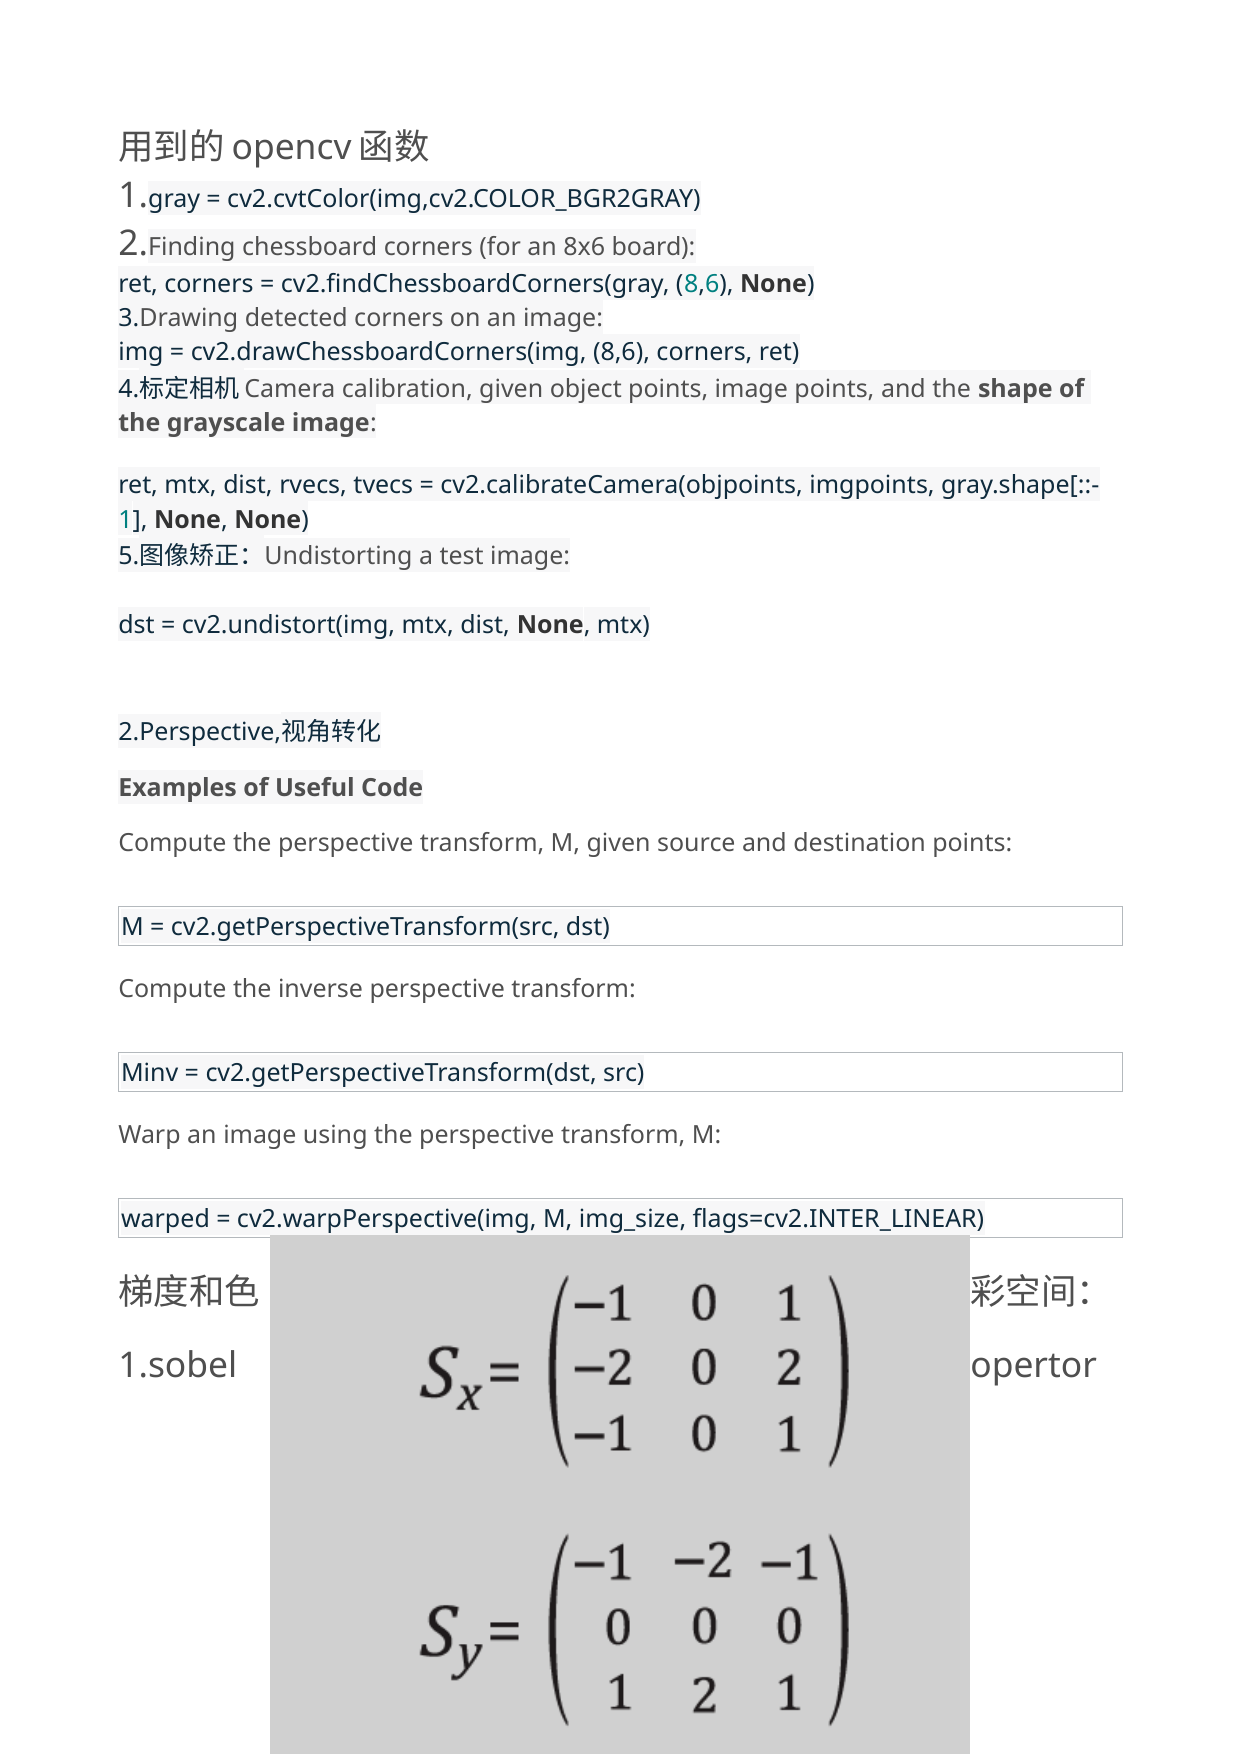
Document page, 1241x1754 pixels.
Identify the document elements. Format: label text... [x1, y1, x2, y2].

text 梯度和色 [118, 1263, 270, 1314]
text 3.Drawing detected corners on an image: [118, 300, 1122, 334]
text 1.sobel [118, 1339, 270, 1387]
text 彩空间： [970, 1263, 1122, 1314]
text 5.图像矫正：Undistorting a test image: [118, 535, 1122, 572]
text Warp an image using the perspective transform, M: [118, 1117, 1122, 1151]
text opertor [970, 1339, 1122, 1387]
text img = cv2.drawChessboardCorners(img, (8,6), corners, ret) [118, 334, 1122, 368]
text Examples of Useful Code [118, 769, 1122, 804]
text Compute the perspective transform, M, given source and destination points: [118, 825, 1122, 859]
text 1.gray = cv2.cvtColor(img,cv2.COLOR_BGR2GRAY) [118, 169, 1122, 218]
text 2.Finding chessboard corners (for an 8x6 board): [118, 218, 1122, 266]
text warped = cv2.warpPerspective(img, M, img_size, flags=cv2.INTER_LINEAR) [119, 1199, 1122, 1237]
text 2.Perspective,视角转化 [118, 712, 1122, 748]
text ret, mtx, dist, rvecs, tvecs = cv2.calibrateCamera(objpoints, imgpoints, gray.shape[::-1], None, None) [118, 467, 1122, 535]
text Minv = cv2.getPerspectiveTransform(dst, src) [119, 1053, 1122, 1091]
text dst = cv2.undistort(img, mtx, dist, None, mtx) [118, 572, 1122, 641]
text M = cv2.getPerspectiveTransform(src, dst) [119, 907, 1122, 945]
text ret, corners = cv2.findChessboardCorners(gray, (8,6), None) [118, 266, 1122, 300]
text 用到的opencv函数 [118, 118, 1122, 169]
text Compute the inverse perspective transform: [118, 971, 1122, 1005]
text 4.标定相机Camera calibration, given object points, image points, and the shape of the grayscale image: [118, 368, 1122, 438]
